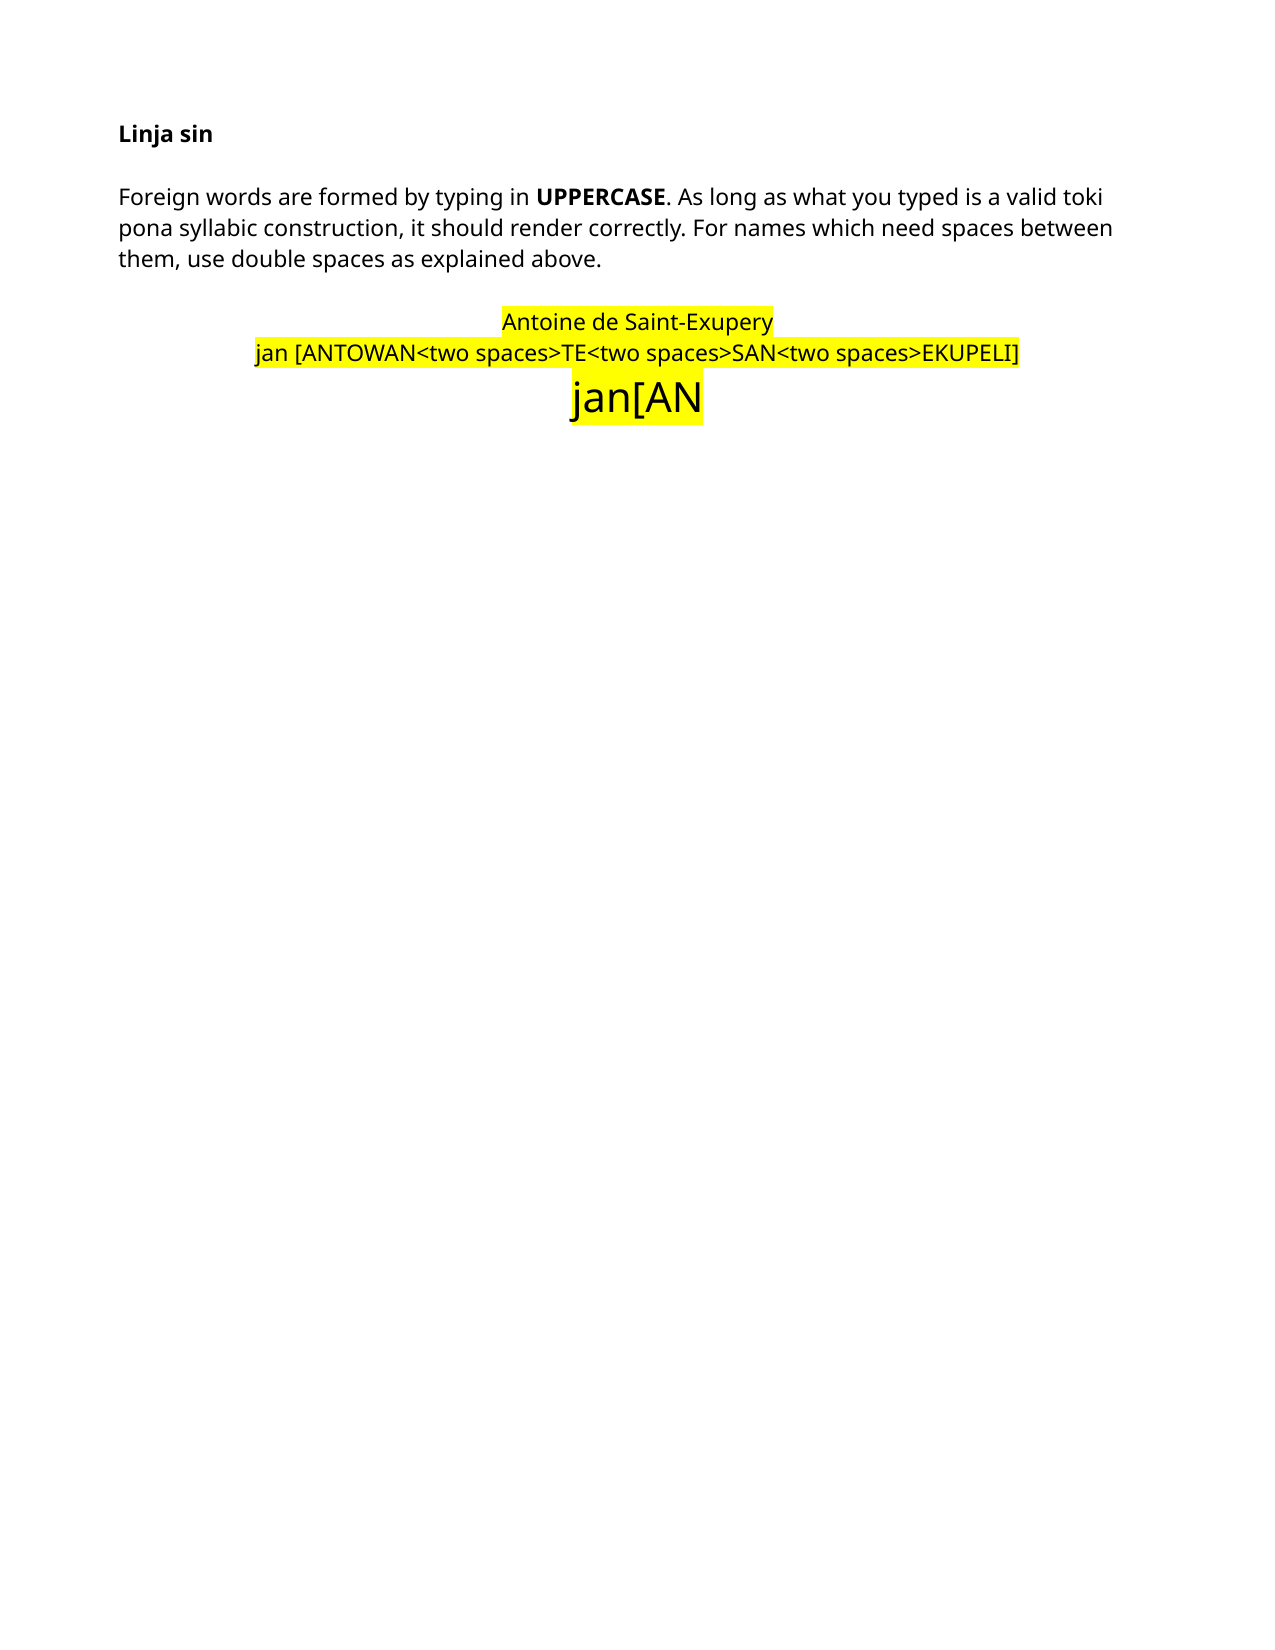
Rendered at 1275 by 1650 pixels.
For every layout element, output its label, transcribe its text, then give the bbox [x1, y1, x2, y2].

text Linja sin [118, 118, 1157, 149]
text Foreign words are formed by typing in UPPERCASE. As long as what you typed is a valid toki pona syllabic construction, it should render correctly. For names which need spaces between them, use double spaces as explained above. [118, 181, 1157, 274]
text jan [ANTOWAN<two spaces>TE<two spaces>SAN<two spaces>EKUPELI] [118, 337, 1157, 368]
text jan[AN [118, 368, 1157, 425]
text Antoine de Saint-Exupery [118, 306, 1157, 337]
